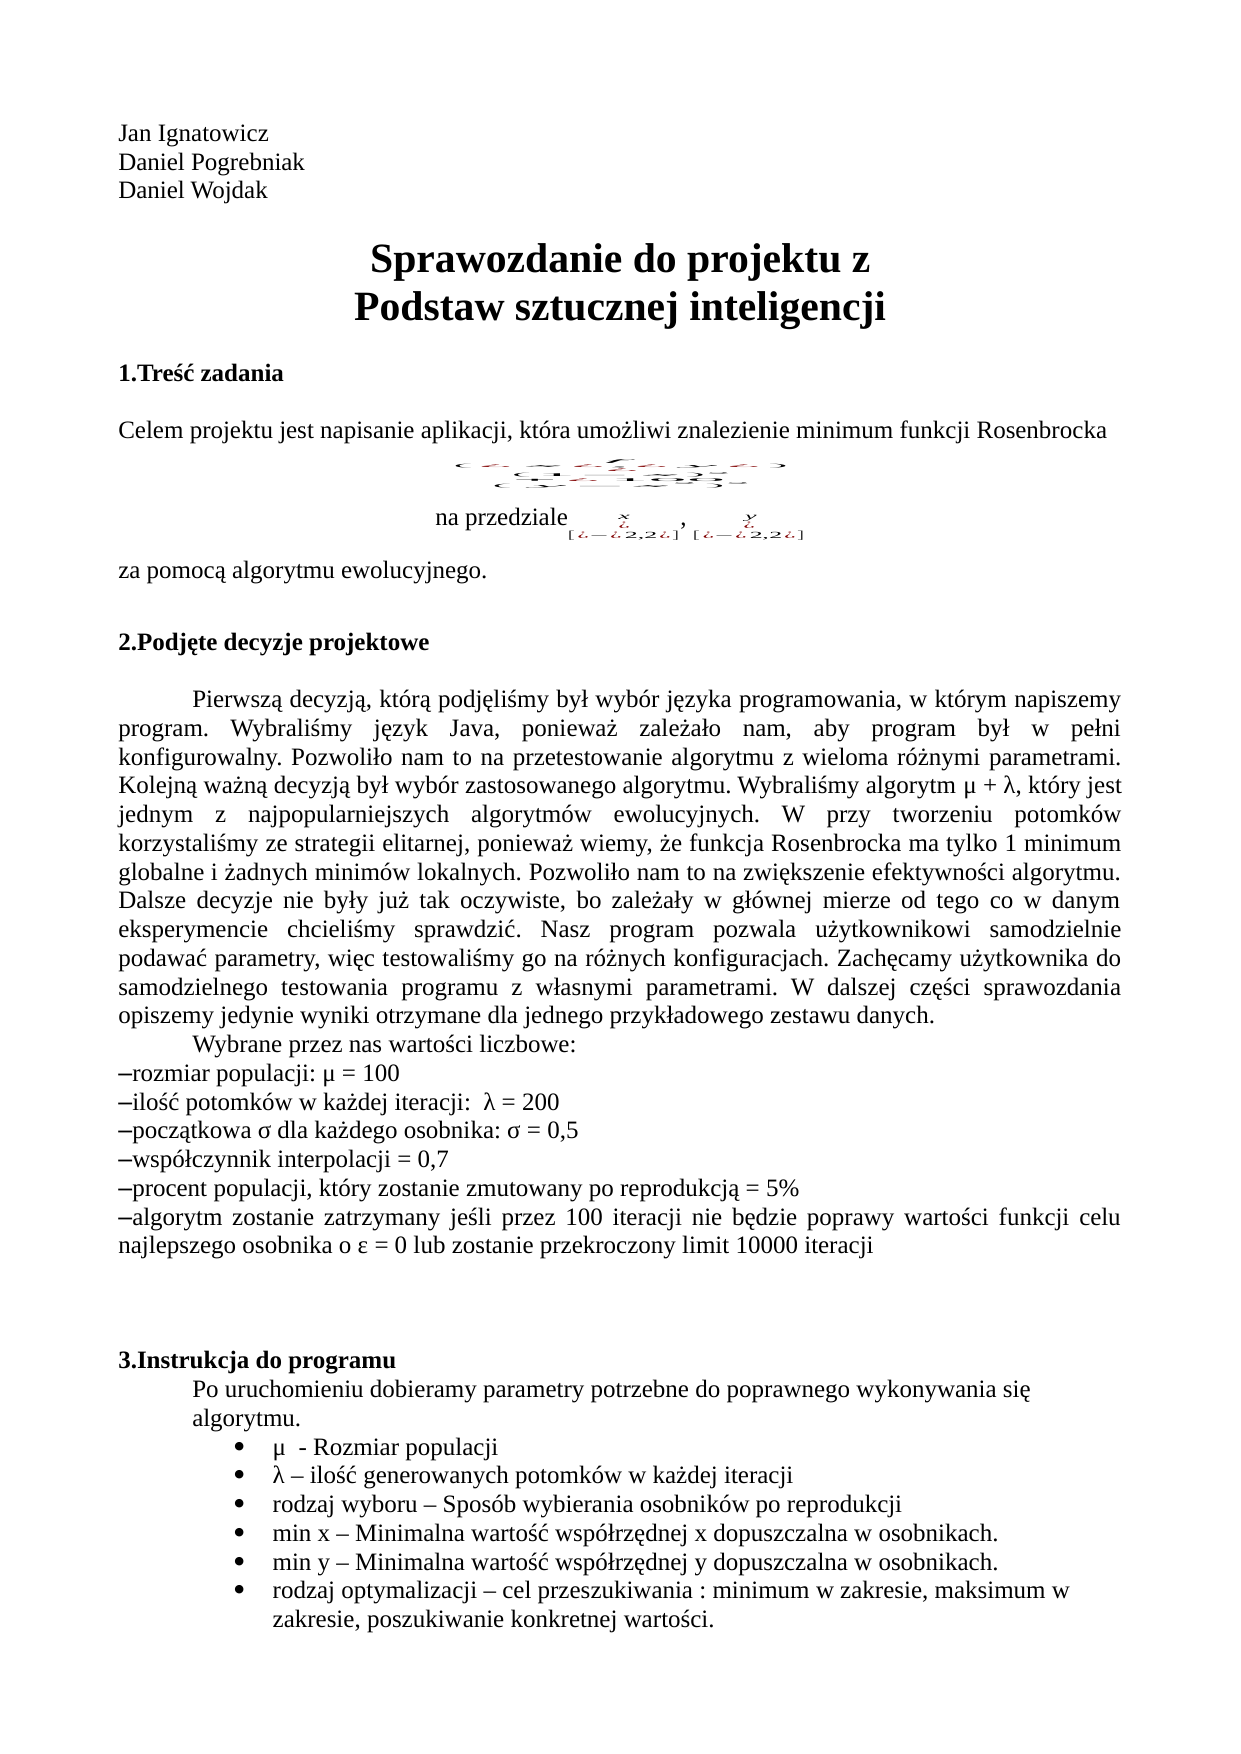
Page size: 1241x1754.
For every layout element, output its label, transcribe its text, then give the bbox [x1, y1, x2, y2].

list rodzaj wyboru – Sposób wybierania osobników po reprodukcji [235, 1489, 1122, 1518]
text na przedziale, [118, 502, 1122, 541]
list procent populacji, który zostanie zmutowany po reprodukcją = 5% [118, 1173, 1122, 1202]
text Po uruchomieniu dobieramy parametry potrzebne do poprawnego wykonywania się algorytmu. [192, 1374, 1122, 1432]
list min x – Minimalna wartość współrzędnej x dopuszczalna w osobnikach. [235, 1518, 1122, 1547]
list algorytm zostanie zatrzymany jeśli przez 100 iteracji nie będzie poprawy wartości funkcji celu najlepszego osobnika o ε = 0 lub zostanie przekroczony limit 10000 iteracji [118, 1202, 1122, 1259]
list Podjęte decyzje projektowe [118, 627, 1122, 656]
text Sprawozdanie do projektu z [118, 233, 1122, 281]
text Daniel Pogrebniak [118, 147, 1122, 176]
list Treść zadania [118, 358, 1122, 386]
text Daniel Wojdak [118, 176, 1122, 204]
text Jan Ignatowicz [118, 118, 1122, 147]
text Pierwszą decyzją, którą podjęliśmy był wybór języka programowania, w którym napiszemy program. Wybraliśmy język Java, ponieważ zależało nam, aby program był w pełni konfigurowalny. Pozwoliło nam to na przetestowanie algorytmu z wieloma różnymi parametrami. Kolejną ważną decyzją był wybór zastosowanego algorytmu. Wybraliśmy algorytm μ + λ, który jest jednym z najpopularniejszych algorytmów ewolucyjnych. W przy tworzeniu potomków korzystaliśmy ze strategii elitarnej, ponieważ wiemy, że funkcja Rosenbrocka ma tylko 1 minimum globalne i żadnych minimów lokalnych. Pozwoliło nam to na zwiększenie efektywności algorytmu. Dalsze decyzje nie były już tak oczywiste, bo zależały w głównej mierze od tego co w danym eksperymencie chcieliśmy sprawdzić. Nasz program pozwala użytkownikowi samodzielnie podawać parametry, więc testowaliśmy go na różnych konfiguracjach. Zachęcamy użytkownika do samodzielnego testowania programu z własnymi parametrami. W dalszej części sprawozdania opiszemy jedynie wyniki otrzymane dla jednego przykładowego zestawu danych. [118, 684, 1122, 1029]
text Wybrane przez nas wartości liczbowe: [118, 1029, 1122, 1058]
list λ – ilość generowanych potomków w każdej iteracji [235, 1461, 1122, 1489]
text Podstaw sztucznej inteligencji [118, 281, 1122, 329]
list ilość potomków w każdej iteracji: λ = 200 [118, 1087, 1122, 1116]
list rodzaj optymalizacji – cel przeszukiwania : minimum w zakresie, maksimum w zakresie, poszukiwanie konkretnej wartości. [235, 1576, 1122, 1633]
list rozmiar populacji: μ = 100 [118, 1058, 1122, 1087]
list współczynnik interpolacji = 0,7 [118, 1144, 1122, 1173]
list Instrukcja do programu [118, 1346, 1122, 1374]
list μ - Rozmiar populacji [235, 1432, 1122, 1461]
list początkowa σ dla każdego osobnika: σ = 0,5 [118, 1116, 1122, 1144]
text za pomocą algorytmu ewolucyjnego. [118, 555, 1122, 584]
text Celem projektu jest napisanie aplikacji, która umożliwi znalezienie minimum funkcji Rosenbrocka [118, 415, 1122, 444]
list min y – Minimalna wartość współrzędnej y dopuszczalna w osobnikach. [235, 1547, 1122, 1576]
